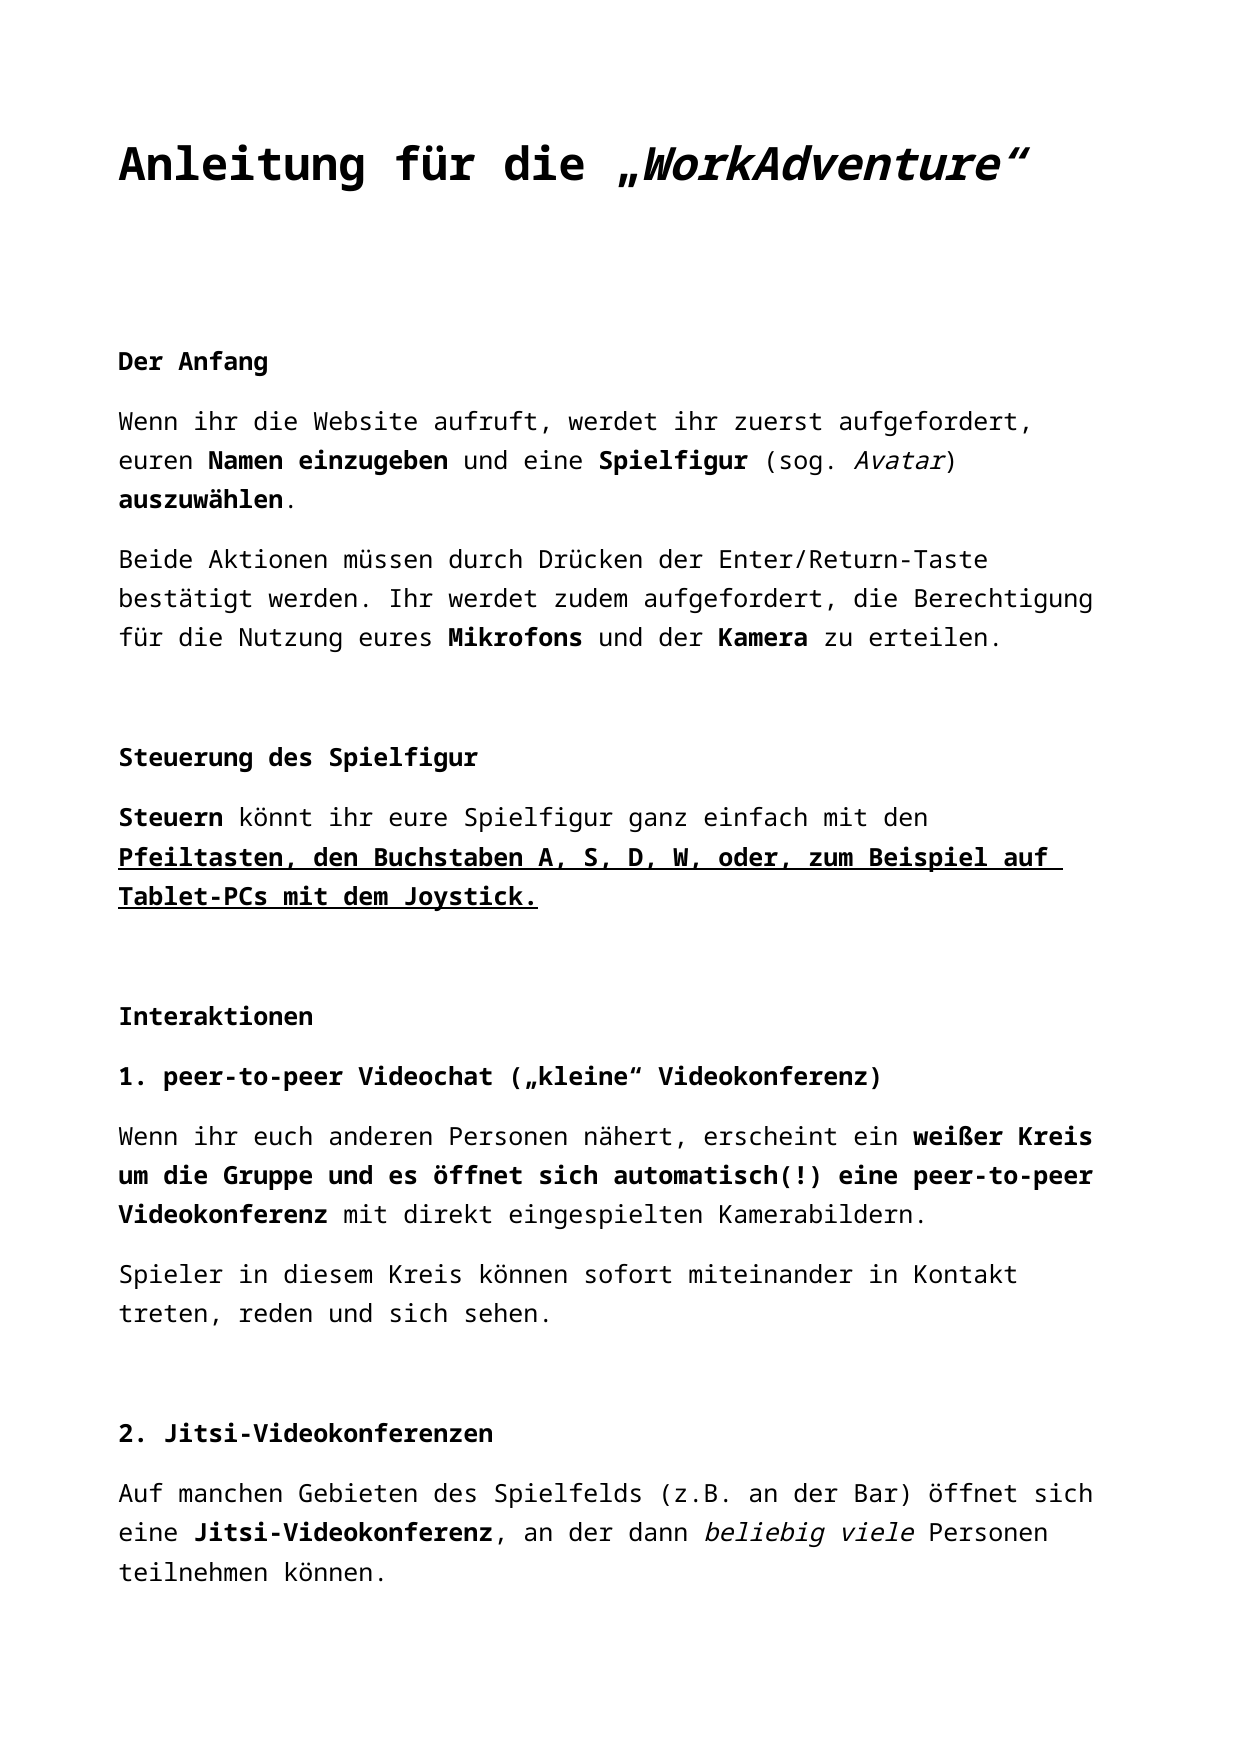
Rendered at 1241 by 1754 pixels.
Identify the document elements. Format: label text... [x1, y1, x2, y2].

text Beide Aktionen müssen durch Drücken der Enter/Return-Taste bestätigt werden. Ihr werdet zudem aufgefordert, die Berechtigung für die Nutzung eures Mikrofons und der Kamera zu erteilen. [118, 542, 1122, 654]
text Interaktionen [118, 998, 1122, 1032]
text Wenn ihr euch anderen Personen nähert, erscheint ein weißer Kreis um die Gruppe und es öffnet sich automatisch(!) eine peer-to-peer Videokonferenz mit direkt eingespielten Kamerabildern. [118, 1118, 1122, 1231]
text Der Anfang [118, 343, 1122, 377]
text Anleitung für die „WorkAdventure“ [118, 131, 1122, 193]
text 2. Jitsi-Videokonferenzen [118, 1416, 1122, 1450]
text Steuern könnt ihr eure Spielfigur ganz einfach mit den Pfeiltasten, den Buchstaben A, S, D, W, oder, zum Beispiel auf Tablet-PCs mit dem Joystick. [118, 800, 1122, 912]
text Wenn ihr die Website aufruft, werdet ihr zuerst aufgefordert, euren Namen einzugeben und eine Spielfigur (sog. Avatar) auszuwählen. [118, 403, 1122, 516]
text Auf manchen Gebieten des Spielfelds (z.B. an der Bar) öffnet sich eine Jitsi-Videokonferenz, an der dann beliebig viele Personen teilnehmen können. [118, 1476, 1122, 1588]
text Spieler in diesem Kreis können sofort miteinander in Kontakt treten, reden und sich sehen. [118, 1257, 1122, 1330]
text Steuerung des Spielfigur [118, 740, 1122, 774]
list 1. peer-to-peer Videochat („kleine“ Videokonferenz) [118, 1058, 1122, 1092]
